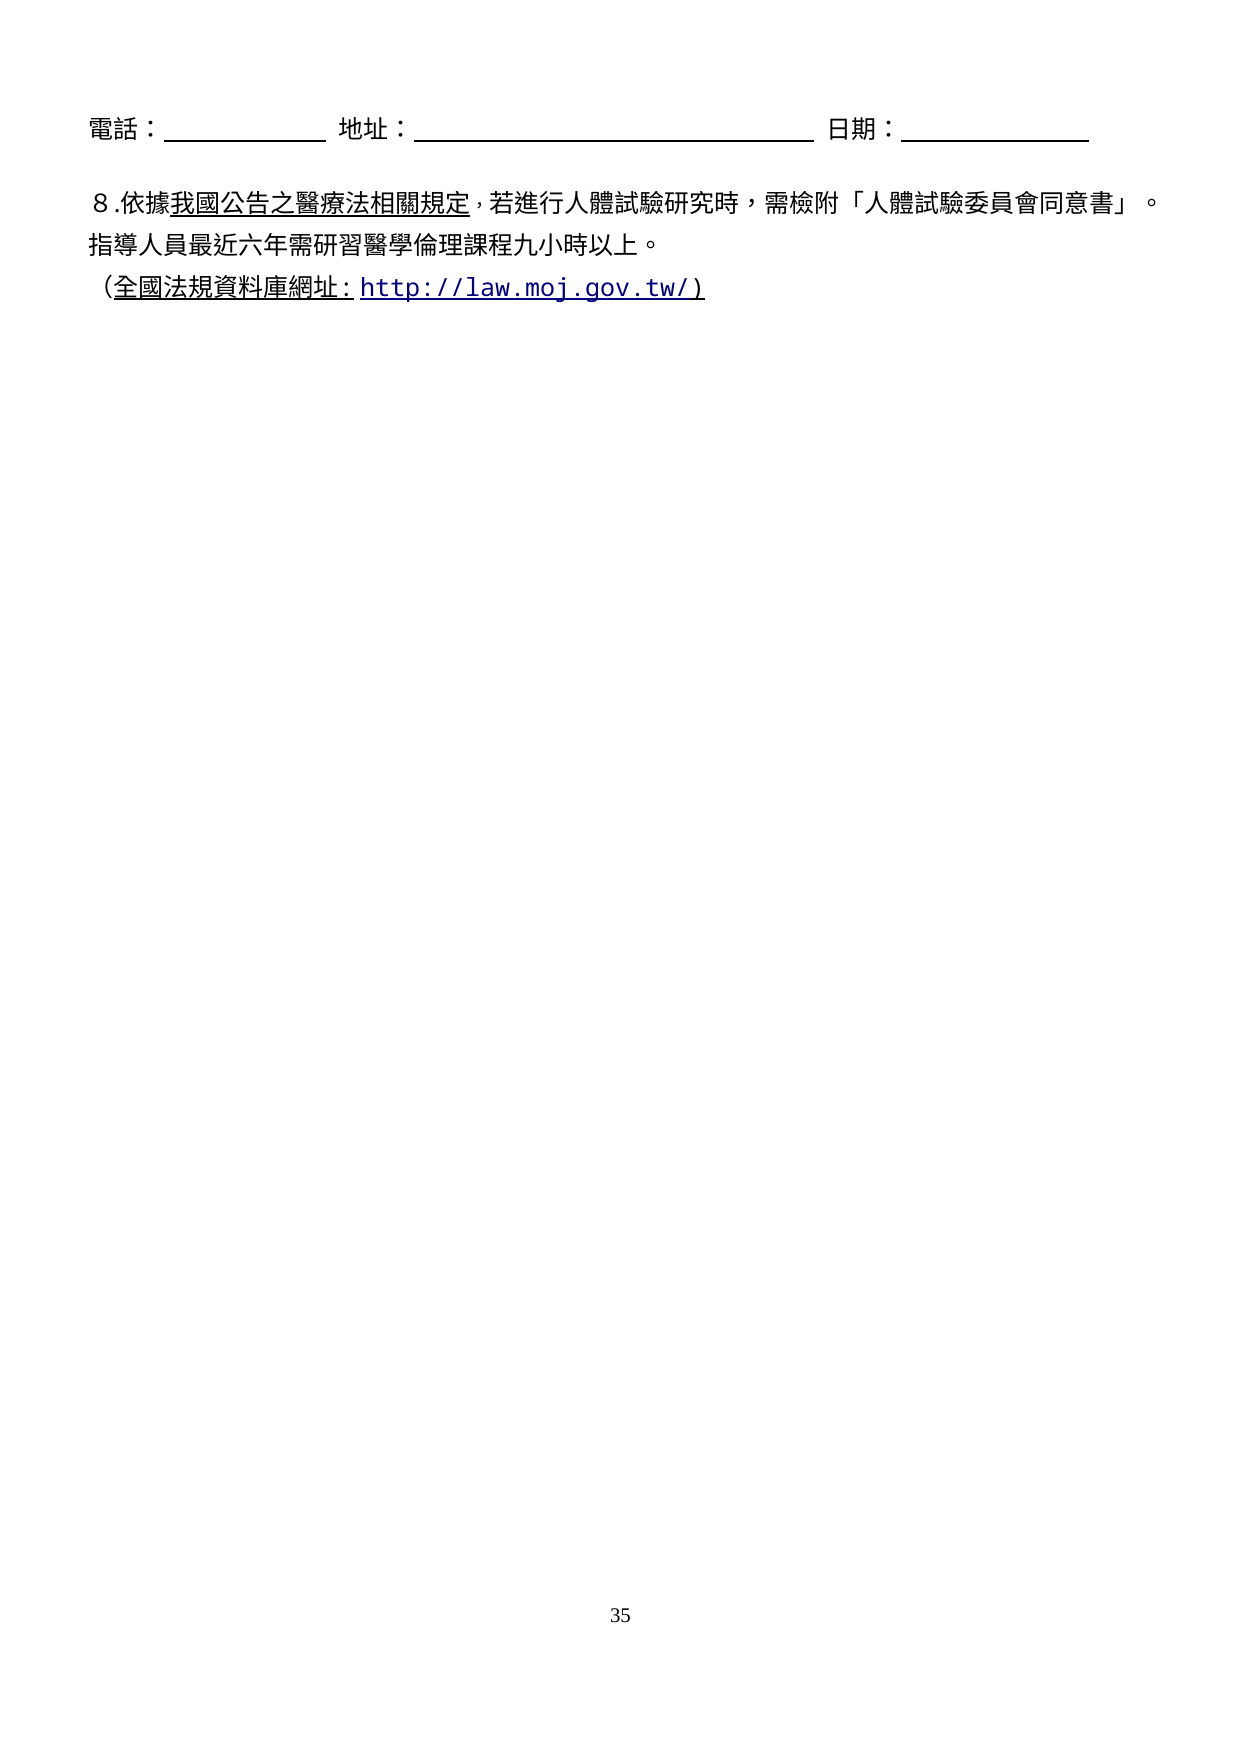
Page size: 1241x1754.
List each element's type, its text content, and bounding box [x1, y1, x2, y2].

text 電話： 地址： 日期： [89, 109, 1152, 145]
text ８.依據我國公告之醫療法相關規定，若進行人體試驗研究時，需檢附「人體試驗委員會同意書」。指導人員最近六年需研習醫學倫理課程九小時以上。 [89, 179, 1152, 263]
text （全國法規資料庫網址: http://law.moj.gov.tw/) [89, 263, 1152, 304]
